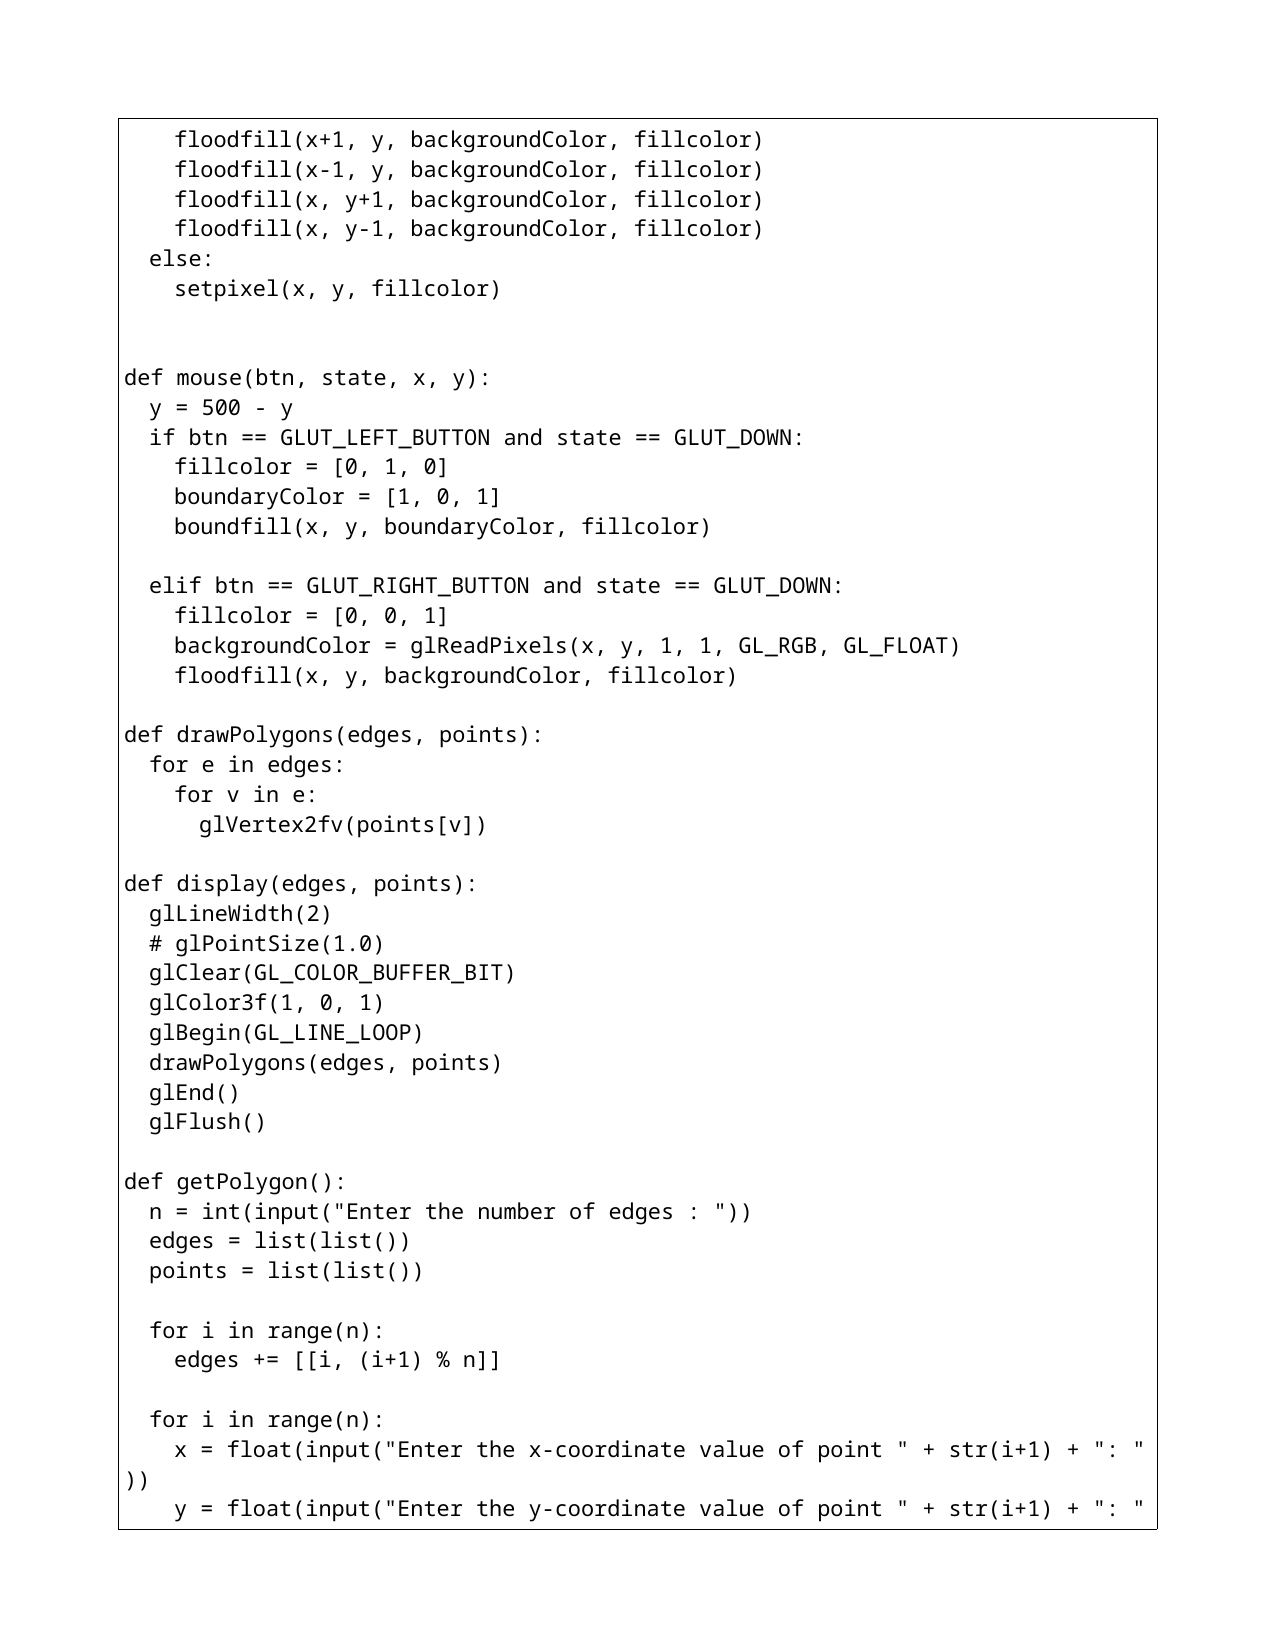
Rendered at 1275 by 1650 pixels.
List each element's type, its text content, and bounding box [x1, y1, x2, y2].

table_cell floodfill(x+1, y, backgroundColor, fillcolor) floodfill(x-1, y, backgroundColor, fillcolor) floodfill(x, y+1, backgroundColor, fillcolor) floodfill(x, y-1, backgroundColor, fillcolor) else: setpixel(x, y, fillcolor) def mouse(btn, state, x, y): y = 500 - y if btn == GLUT_LEFT_BUTTON and state == GLUT_DOWN: fillcolor = [0, 1, 0] boundaryColor = [1, 0, 1] boundfill(x, y, boundaryColor, fillcolor) elif btn == GLUT_RIGHT_BUTTON and state == GLUT_DOWN: fillcolor = [0, 0, 1] backgroundColor = glReadPixels(x, y, 1, 1, GL_RGB, GL_FLOAT) floodfill(x, y, backgroundColor, fillcolor) def drawPolygons(edges, points): for e in edges: for v in e: glVertex2fv(points[v]) def display(edges, points): glLineWidth(2) # glPointSize(1.0) glClear(GL_COLOR_BUFFER_BIT) glColor3f(1, 0, 1) glBegin(GL_LINE_LOOP) drawPolygons(edges, points) glEnd() glFlush() def getPolygon(): n = int(input("Enter the number of edges : ")) edges = list(list()) points = list(list()) for i in range(n): edges += [[i, (i+1) % n]] for i in range(n): x = float(input("Enter the x-coordinate value of point " + str(i+1) + ": ")) y = float(input("Enter the y-coordinate value of point " + str(i+1) + ": " [119, 119, 1157, 1529]
